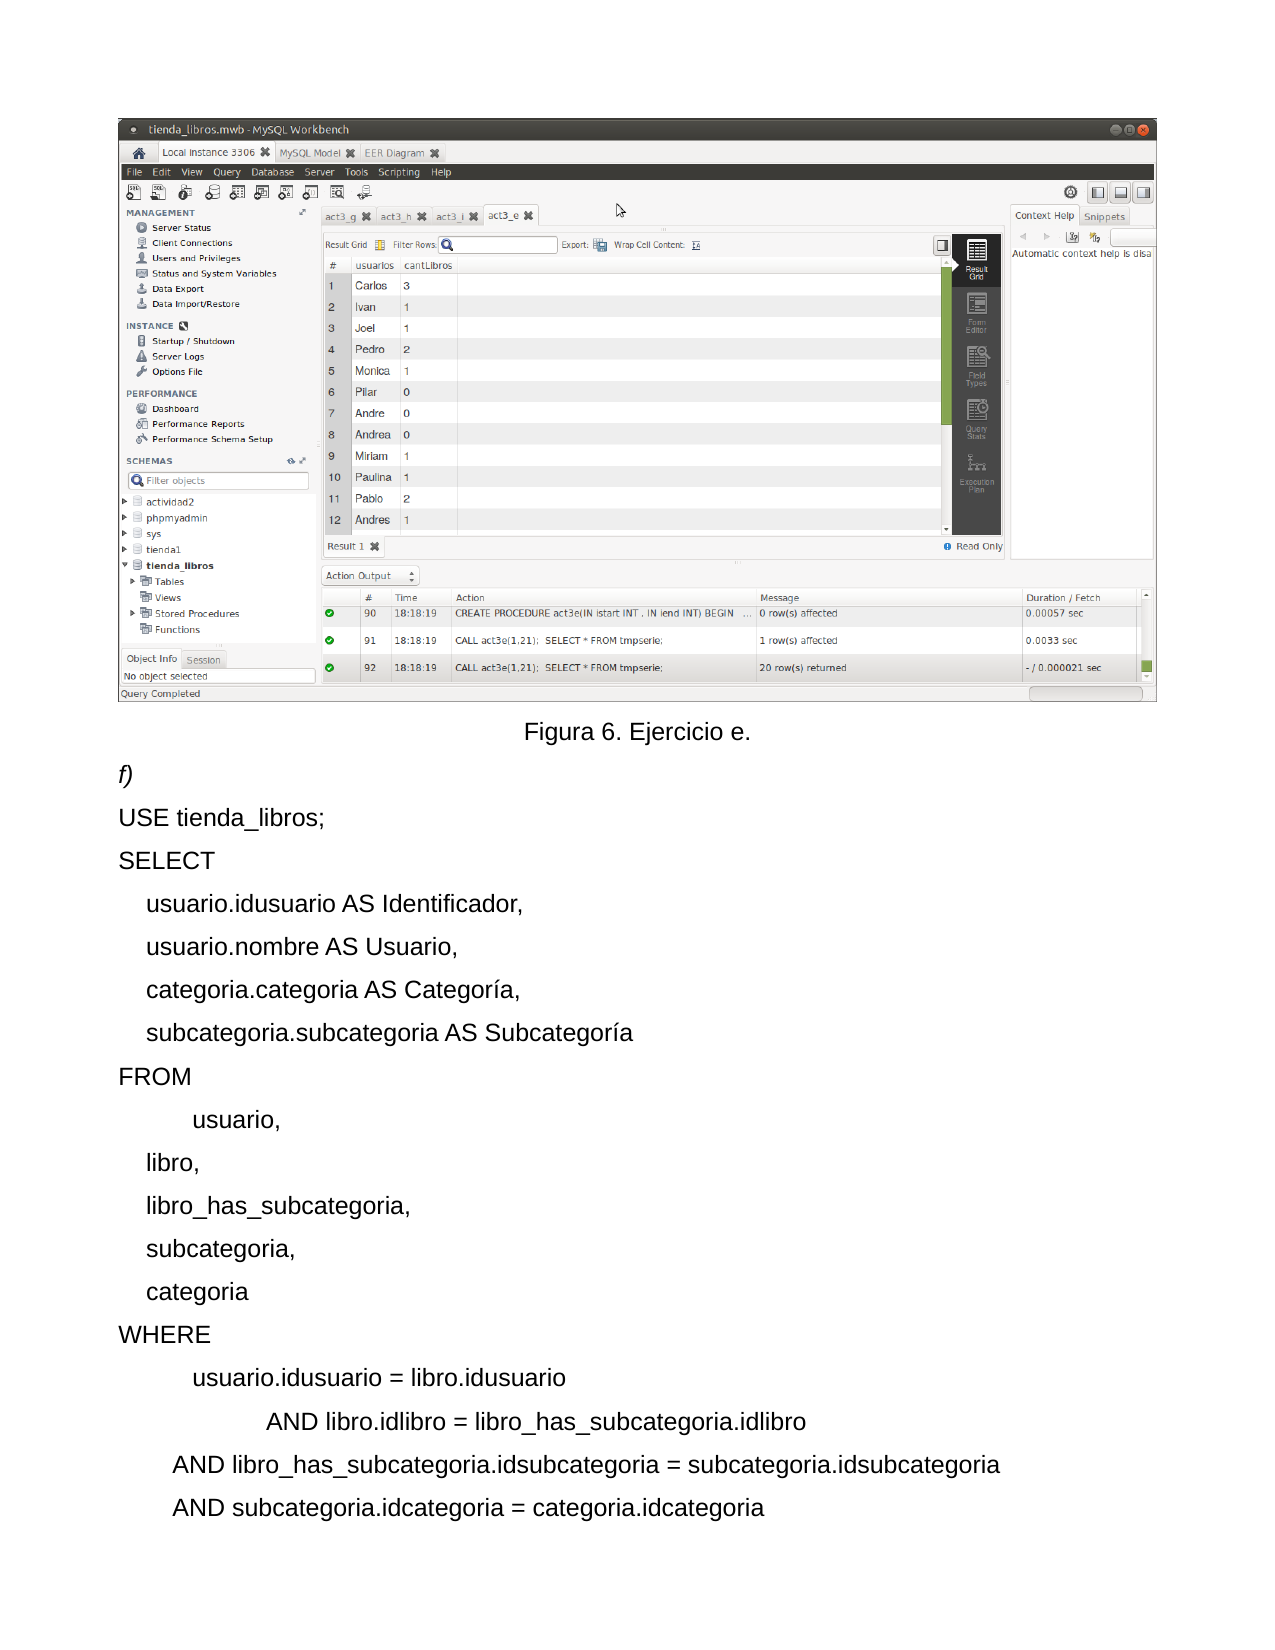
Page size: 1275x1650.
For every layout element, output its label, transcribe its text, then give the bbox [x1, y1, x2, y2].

text FROM [118, 1061, 1157, 1090]
text categoria.categoria AS Categoría, [118, 975, 1157, 1004]
text AND subcategoria.idcategoria = categoria.idcategoria [118, 1493, 1157, 1521]
picture [118, 118, 1157, 702]
text categoria [118, 1277, 1157, 1306]
text WHERE [118, 1320, 1157, 1349]
text usuario, [118, 1104, 1157, 1133]
text USE tienda_libros; [118, 803, 1157, 831]
text SELECT [118, 846, 1157, 874]
text usuario.nombre AS Usuario, [118, 932, 1157, 961]
text libro_has_subcategoria, [118, 1191, 1157, 1219]
text AND libro_has_subcategoria.idsubcategoria = subcategoria.idsubcategoria [118, 1449, 1157, 1478]
text usuario.idusuario AS Identificador, [118, 889, 1157, 918]
text subcategoria, [118, 1234, 1157, 1263]
text libro, [118, 1148, 1157, 1176]
text f) [118, 759, 1157, 788]
text subcategoria.subcategoria AS Subcategoría [118, 1018, 1157, 1047]
text Figura 6. Ejercicio e. [118, 702, 1157, 745]
text AND libro.idlibro = libro_has_subcategoria.idlibro [118, 1406, 1157, 1435]
text usuario.idusuario = libro.idusuario [118, 1363, 1157, 1392]
